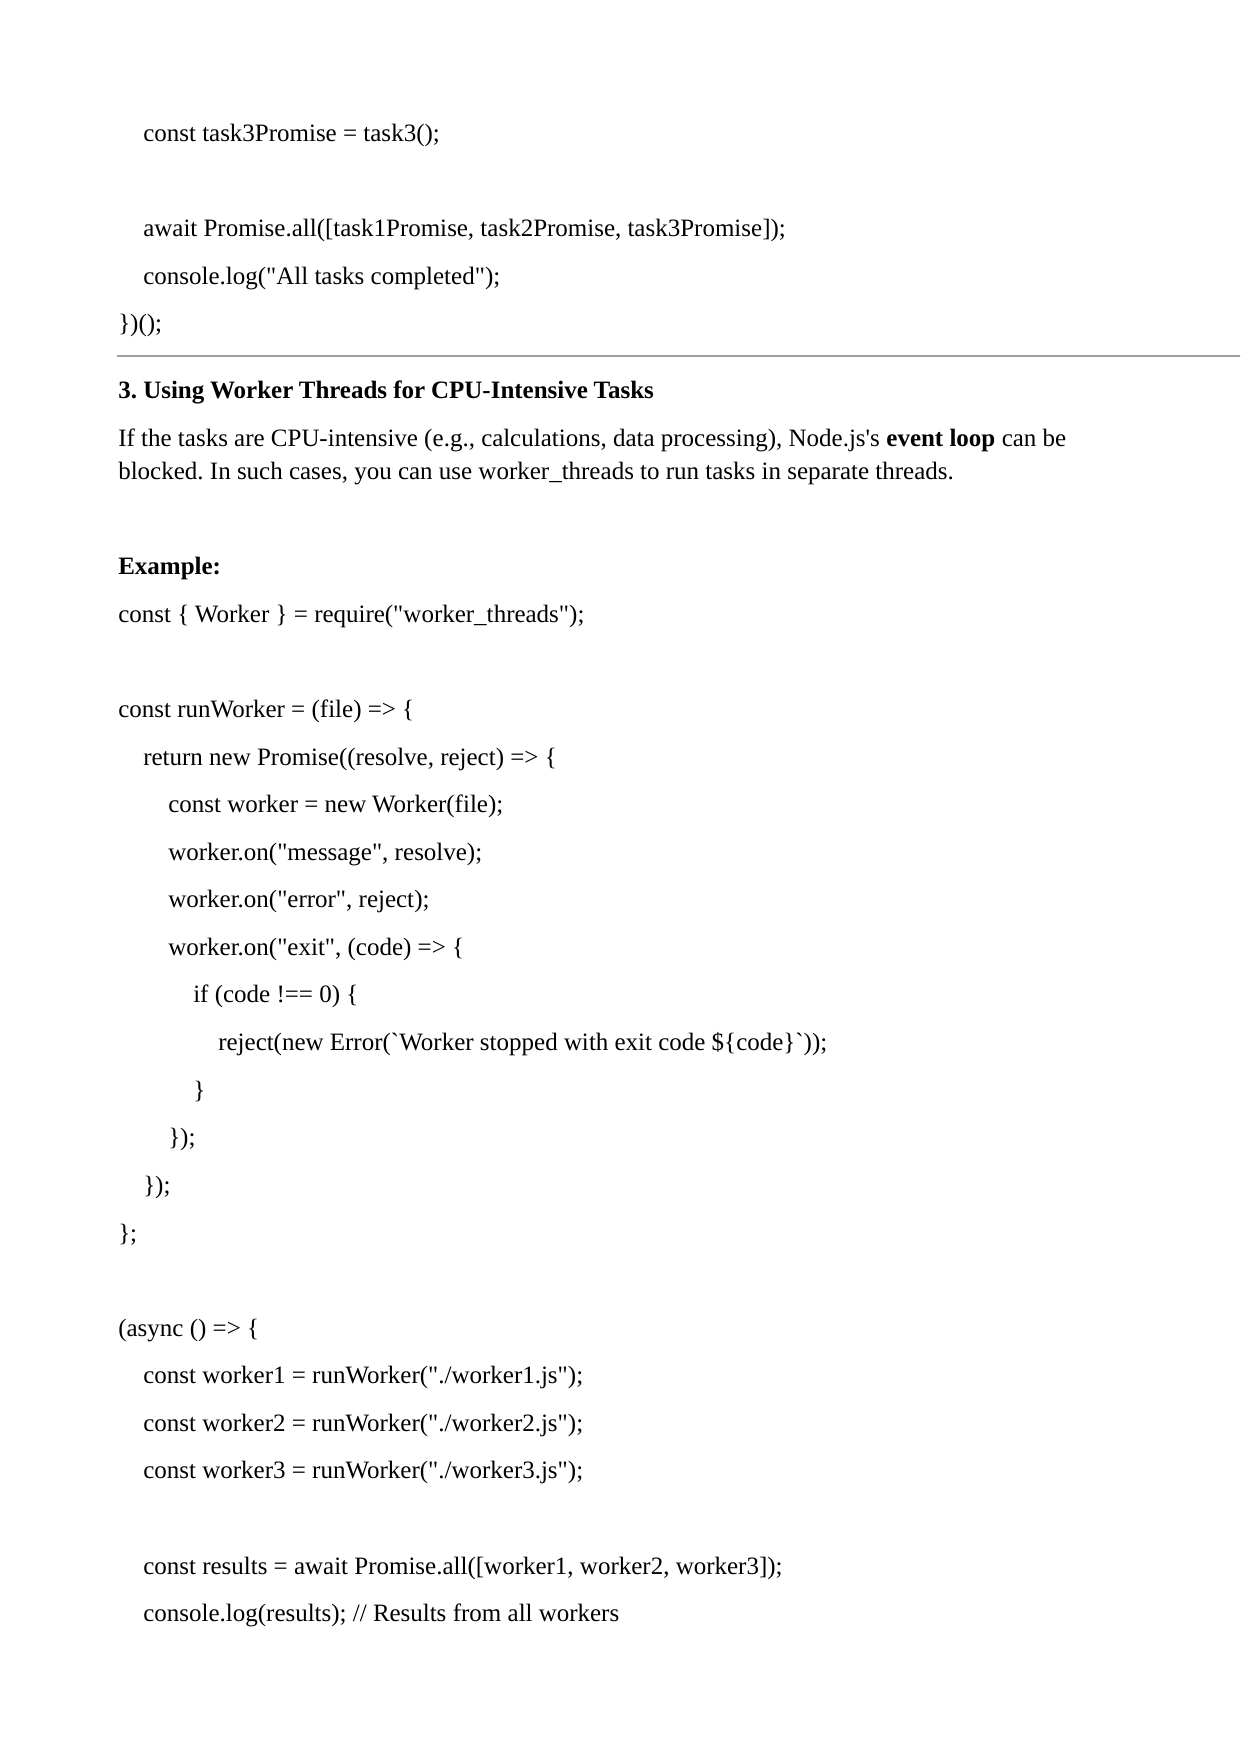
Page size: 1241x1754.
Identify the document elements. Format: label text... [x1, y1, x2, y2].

text const worker2 = runWorker("./worker2.js"); [118, 1408, 1122, 1437]
text worker.on("message", resolve); [118, 837, 1122, 866]
text await Promise.all([task1Promise, task2Promise, task3Promise]); [118, 213, 1122, 242]
text If the tasks are CPU-intensive (e.g., calculations, data processing), Node.js's event loop can be blocked. In such cases, you can use worker_threads to run tasks in separate threads. [118, 423, 1122, 485]
text const task3Promise = task3(); [118, 118, 1122, 147]
text }; [118, 1218, 1122, 1246]
text reject(new Error(`Worker stopped with exit code ${code}`)); [118, 1027, 1122, 1056]
text console.log(results); // Results from all workers [118, 1598, 1122, 1627]
text }); [118, 1122, 1122, 1151]
text const worker = new Worker(file); [118, 789, 1122, 818]
text }); [118, 1170, 1122, 1199]
text const worker1 = runWorker("./worker1.js"); [118, 1360, 1122, 1389]
text return new Promise((resolve, reject) => { [118, 742, 1122, 770]
text const runWorker = (file) => { [118, 694, 1122, 723]
text if (code !== 0) { [118, 979, 1122, 1008]
text console.log("All tasks completed"); [118, 261, 1122, 290]
text const { Worker } = require("worker_threads"); [118, 599, 1122, 627]
text 3. Using Worker Threads for CPU-Intensive Tasks [118, 375, 1122, 404]
text Example: [118, 551, 1122, 580]
text })(); [118, 308, 1122, 337]
text worker.on("error", reject); [118, 884, 1122, 913]
text worker.on("exit", (code) => { [118, 932, 1122, 961]
text (async () => { [118, 1313, 1122, 1342]
text const results = await Promise.all([worker1, worker2, worker3]); [118, 1551, 1122, 1579]
text const worker3 = runWorker("./worker3.js"); [118, 1456, 1122, 1484]
text } [118, 1075, 1122, 1103]
